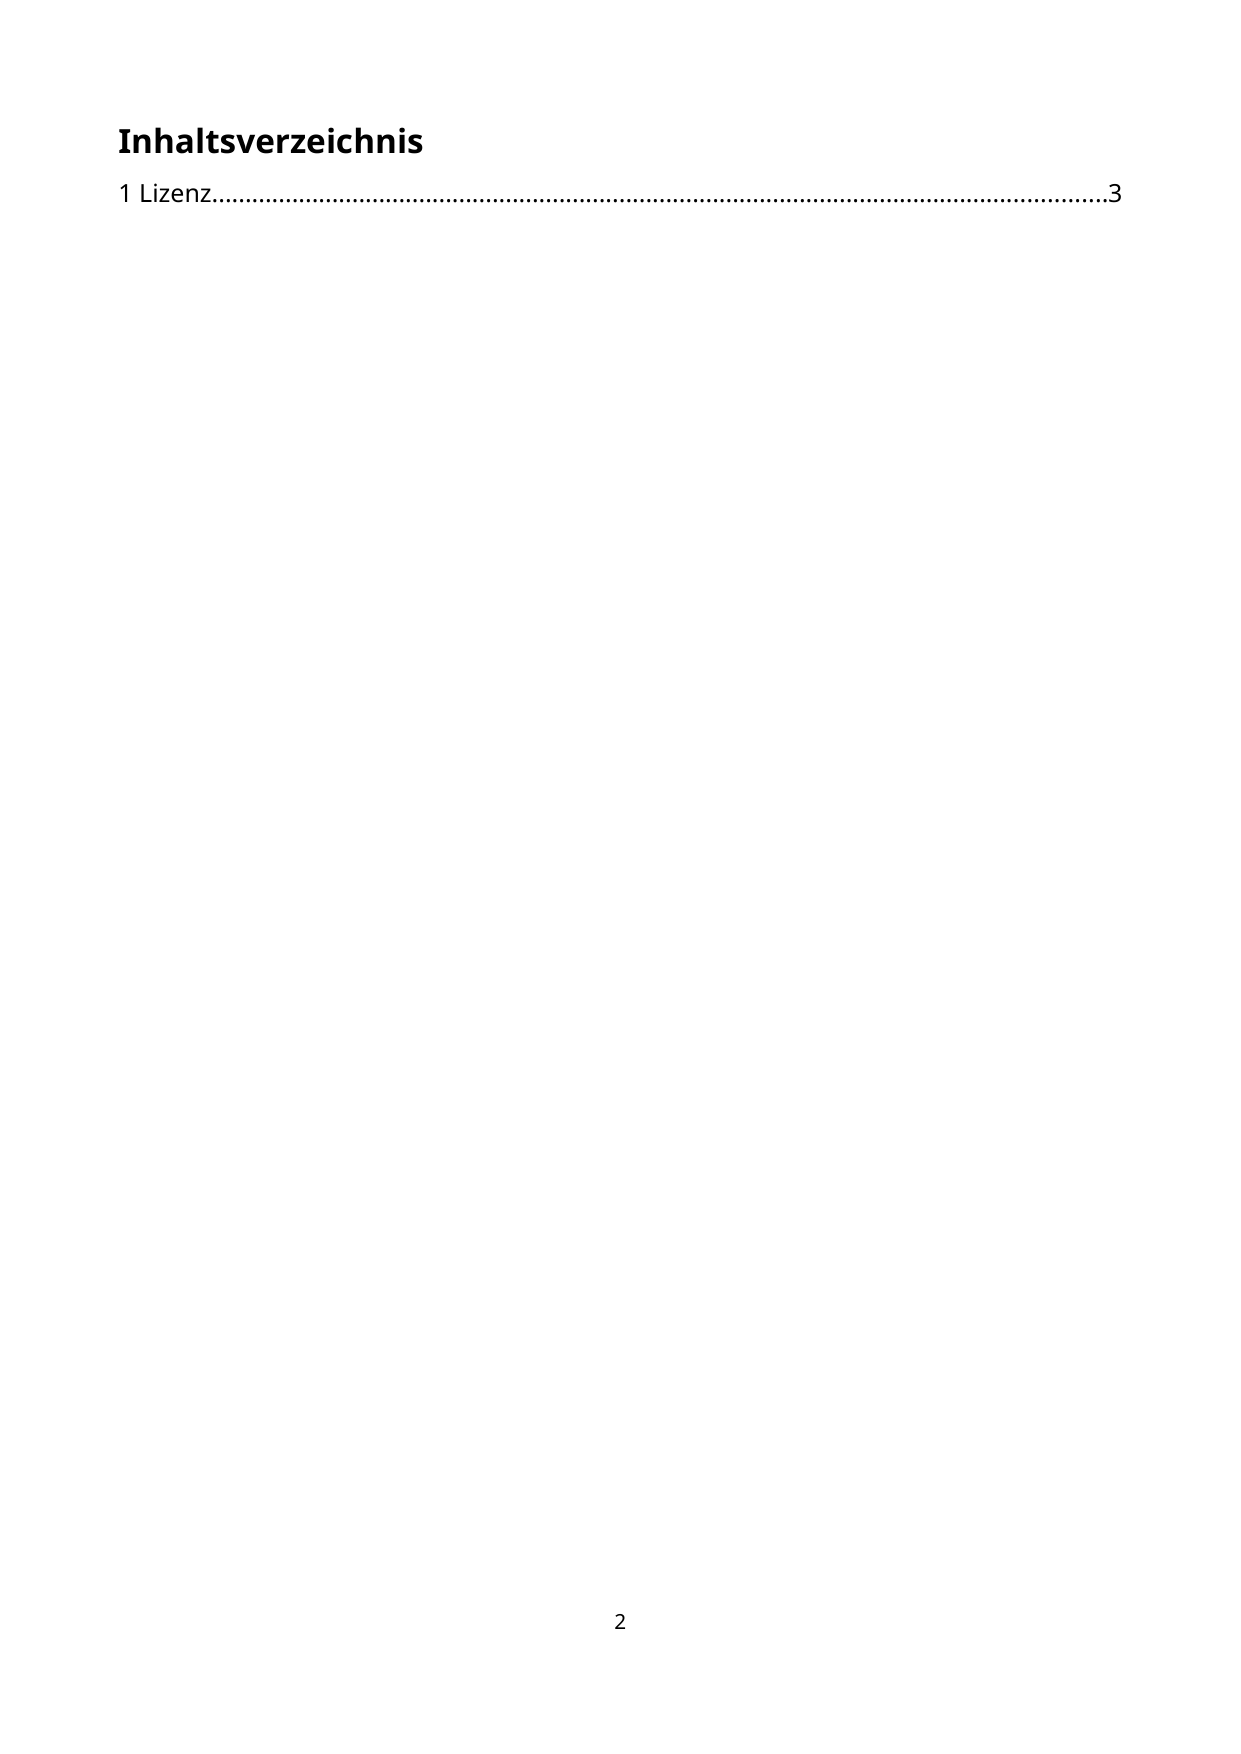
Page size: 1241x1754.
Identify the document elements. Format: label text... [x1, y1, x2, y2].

text 1 Lizenz 3 [118, 176, 1122, 210]
subtitle Inhaltsverzeichnis [118, 118, 1122, 163]
